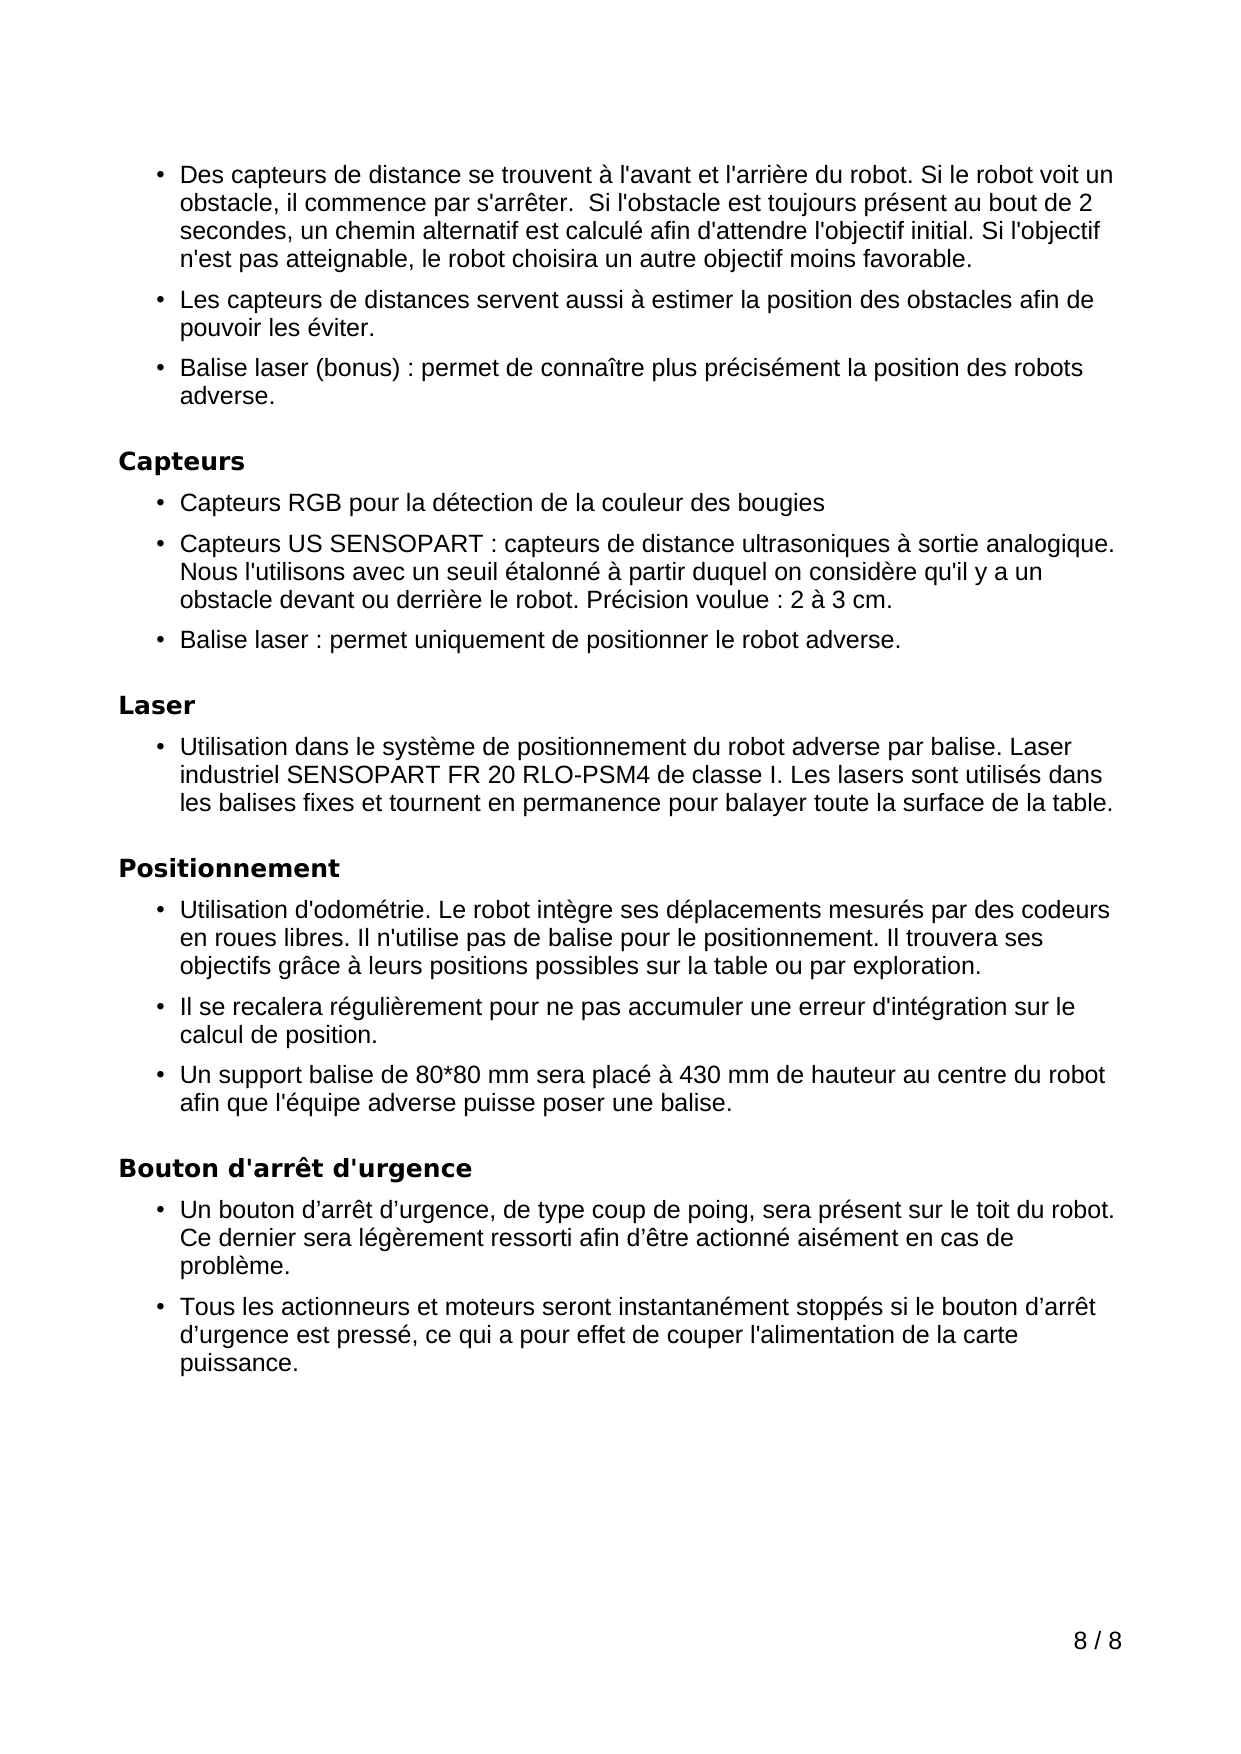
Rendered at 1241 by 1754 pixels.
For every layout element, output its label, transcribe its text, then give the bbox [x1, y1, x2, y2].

subtitle Positionnement [118, 854, 1122, 884]
subtitle Bouton d'arrêt d'urgence [118, 1154, 1122, 1183]
list Tous les actionneurs et moteurs seront instantanément stoppés si le bouton d’arrêt d’urgence est pressé, ce qui a pour effet de couper l'alimentation de la carte puissance. [156, 1292, 1122, 1376]
subtitle Capteurs [118, 447, 1122, 477]
list Balise laser (bonus) : permet de connaître plus précisément la position des robots adverse. [156, 354, 1122, 410]
list Capteurs RGB pour la détection de la couleur des bougies [156, 489, 1122, 517]
list Les capteurs de distances servent aussi à estimer la position des obstacles afin de pouvoir les éviter. [156, 286, 1122, 341]
list Utilisation d'odométrie. Le robot intègre ses déplacements mesurés par des codeurs en roues libres. Il n'utilise pas de balise pour le positionnement. Il trouvera ses objectifs grâce à leurs positions possibles sur la table ou par exploration. [156, 896, 1122, 980]
list Un support balise de 80*80 mm sera placé à 430 mm de hauteur au centre du robot afin que l'équipe adverse puisse poser une balise. [156, 1061, 1122, 1117]
list Des capteurs de distance se trouvent à l'avant et l'arrière du robot. Si le robot voit un obstacle, il commence par s'arrêter. Si l'obstacle est toujours présent au bout de 2 secondes, un chemin alternatif est calculé afin d'attendre l'objectif initial. Si l'objectif n'est pas atteignable, le robot choisira un autre objectif moins favorable. [156, 161, 1122, 273]
list Capteurs US SENSOPART : capteurs de distance ultrasoniques à sortie analogique. Nous l'utilisons avec un seuil étalonné à partir duquel on considère qu'il y a un obstacle devant ou derrière le robot. Précision voulue : 2 à 3 cm. [156, 529, 1122, 613]
list Un bouton d’arrêt d’urgence, de type coup de poing, sera présent sur le toit du robot. Ce dernier sera légèrement ressorti afin d’être actionné aisément en cas de problème. [156, 1196, 1122, 1280]
subtitle Laser [118, 691, 1122, 721]
list Il se recalera régulièrement pour ne pas accumuler une erreur d'intégration sur le calcul de position. [156, 992, 1122, 1048]
list Balise laser : permet uniquement de positionner le robot adverse. [156, 626, 1122, 654]
list Utilisation dans le système de positionnement du robot adverse par balise. Laser industriel SENSOPART FR 20 RLO-PSM4 de classe I. Les lasers sont utilisés dans les balises fixes et tournent en permanence pour balayer toute la surface de la table. [156, 733, 1122, 817]
